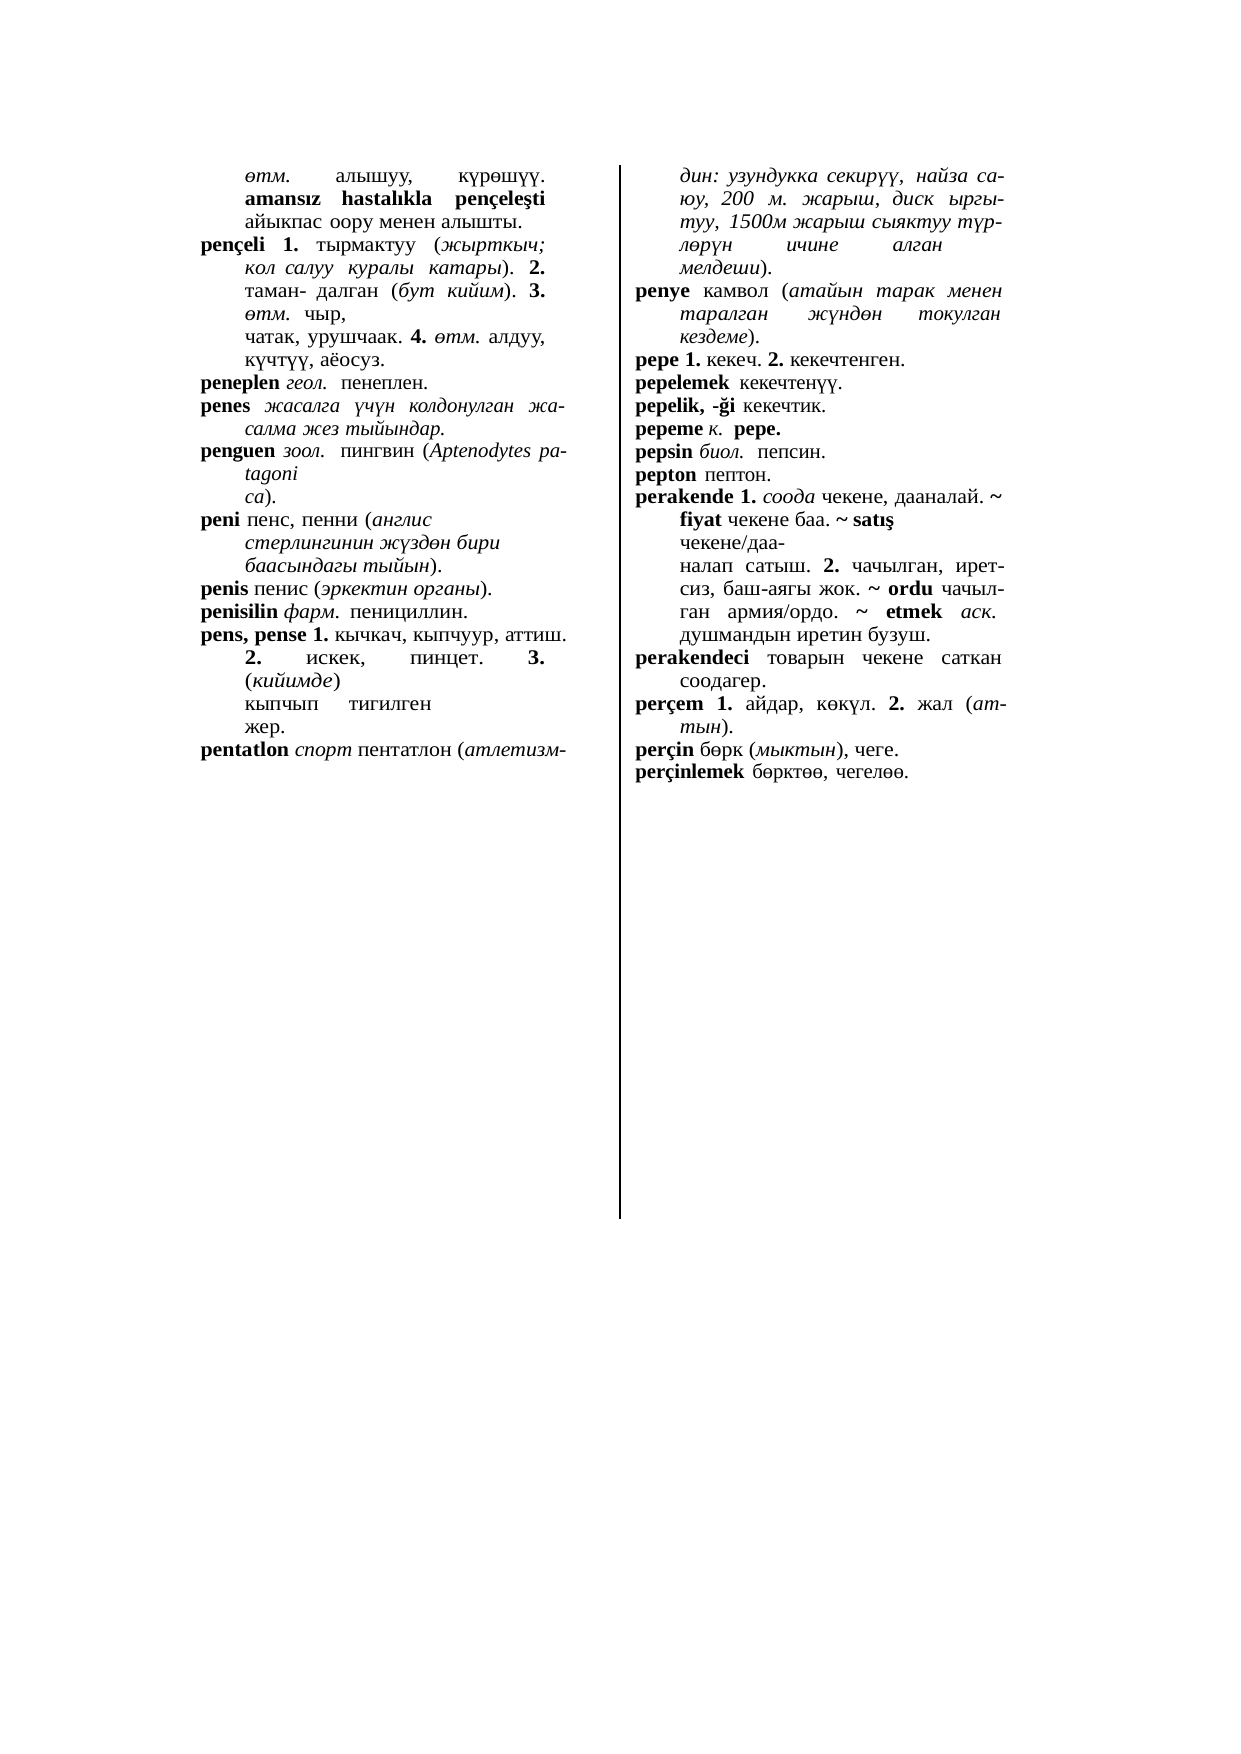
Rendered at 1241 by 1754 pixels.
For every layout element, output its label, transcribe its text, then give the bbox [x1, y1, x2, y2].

text perakendeci товарын чекене саткан соодагер. [635, 646, 1031, 692]
text peneplen геол. пенеплен. [200, 371, 577, 394]
text penguen зоол. пингвин (Aptenodytes pa- [200, 440, 606, 462]
text tagonica). [244, 462, 305, 508]
text душмандын иретин бузуш. [679, 623, 932, 646]
text perakende 1. соода чекене, дааналай. ~ fiyat чекене баа. ~ satış чекене/даа- [635, 486, 1004, 554]
text өтм. алышуу, күрөшүү. amansız hastalıkla pençeleşti айыкпас оору менен алышты. [244, 164, 545, 233]
text налап сатыш. 2. чачылган, ирет- сиз, баш-аягы жок. ~ ordu чачыл- ган армия/ордо. ~ etmek аск. [679, 554, 1004, 623]
text pepton пептон. [635, 463, 997, 486]
text pepelik, -ği кекечтик. pepeme к. pepe. pepsin биол. пепсин. [635, 394, 836, 463]
text perçem 1. айдар, көкүл. 2. жал (ат- [635, 692, 1032, 715]
text кыпчып тигилген жер. [244, 692, 431, 738]
text лөрүн ичине алган мелдеши). [679, 233, 943, 279]
text 2. искек, пинцет. 3. (кийимде) [244, 646, 545, 692]
text чатак, урушчаак. 4. өтм. алдуу, күчтүү, аёосуз. [244, 325, 545, 371]
text penye камвол (атайын тарак менен таралган жүндөн токулган [635, 279, 1004, 325]
text дин: узундукка секирүү, найза са- юу, 200 м. жарыш, диск ыргы- туу, 1500м жарыш сыяктуу түр- [679, 164, 1004, 233]
text peni пенс, пенни (англис стерлингинин жүздөн бири баасындагы тыйын). [200, 508, 549, 577]
text кездеме). [679, 325, 765, 348]
text pens, pense 1. кычкач, кыпчуур, аттиш. [200, 623, 573, 646]
text pepe 1. кекеч. 2. кекечтенген. [635, 348, 1002, 371]
text тын). [679, 715, 734, 738]
text perçin бөрк (мыктын), чеге. [635, 738, 997, 761]
text pençeli 1. тырмактуу (жырткыч; кол салуу куралы катары). 2. таман- далган (бут кийим). 3. өтм. чыр, [200, 233, 545, 325]
text penis пенис (эркектин органы). [200, 577, 573, 600]
text pentatlon спорт пентатлон (атлетизм- [200, 738, 568, 761]
text penisilin фарм. пенициллин. [200, 600, 573, 623]
text perçinlemek бөрктөө, чегелөө. [635, 761, 997, 784]
text pepelemek кекечтенүү. [635, 371, 861, 394]
text penes жасалга үчүн колдонулган жа- салма жез тыйындар. [200, 394, 576, 440]
